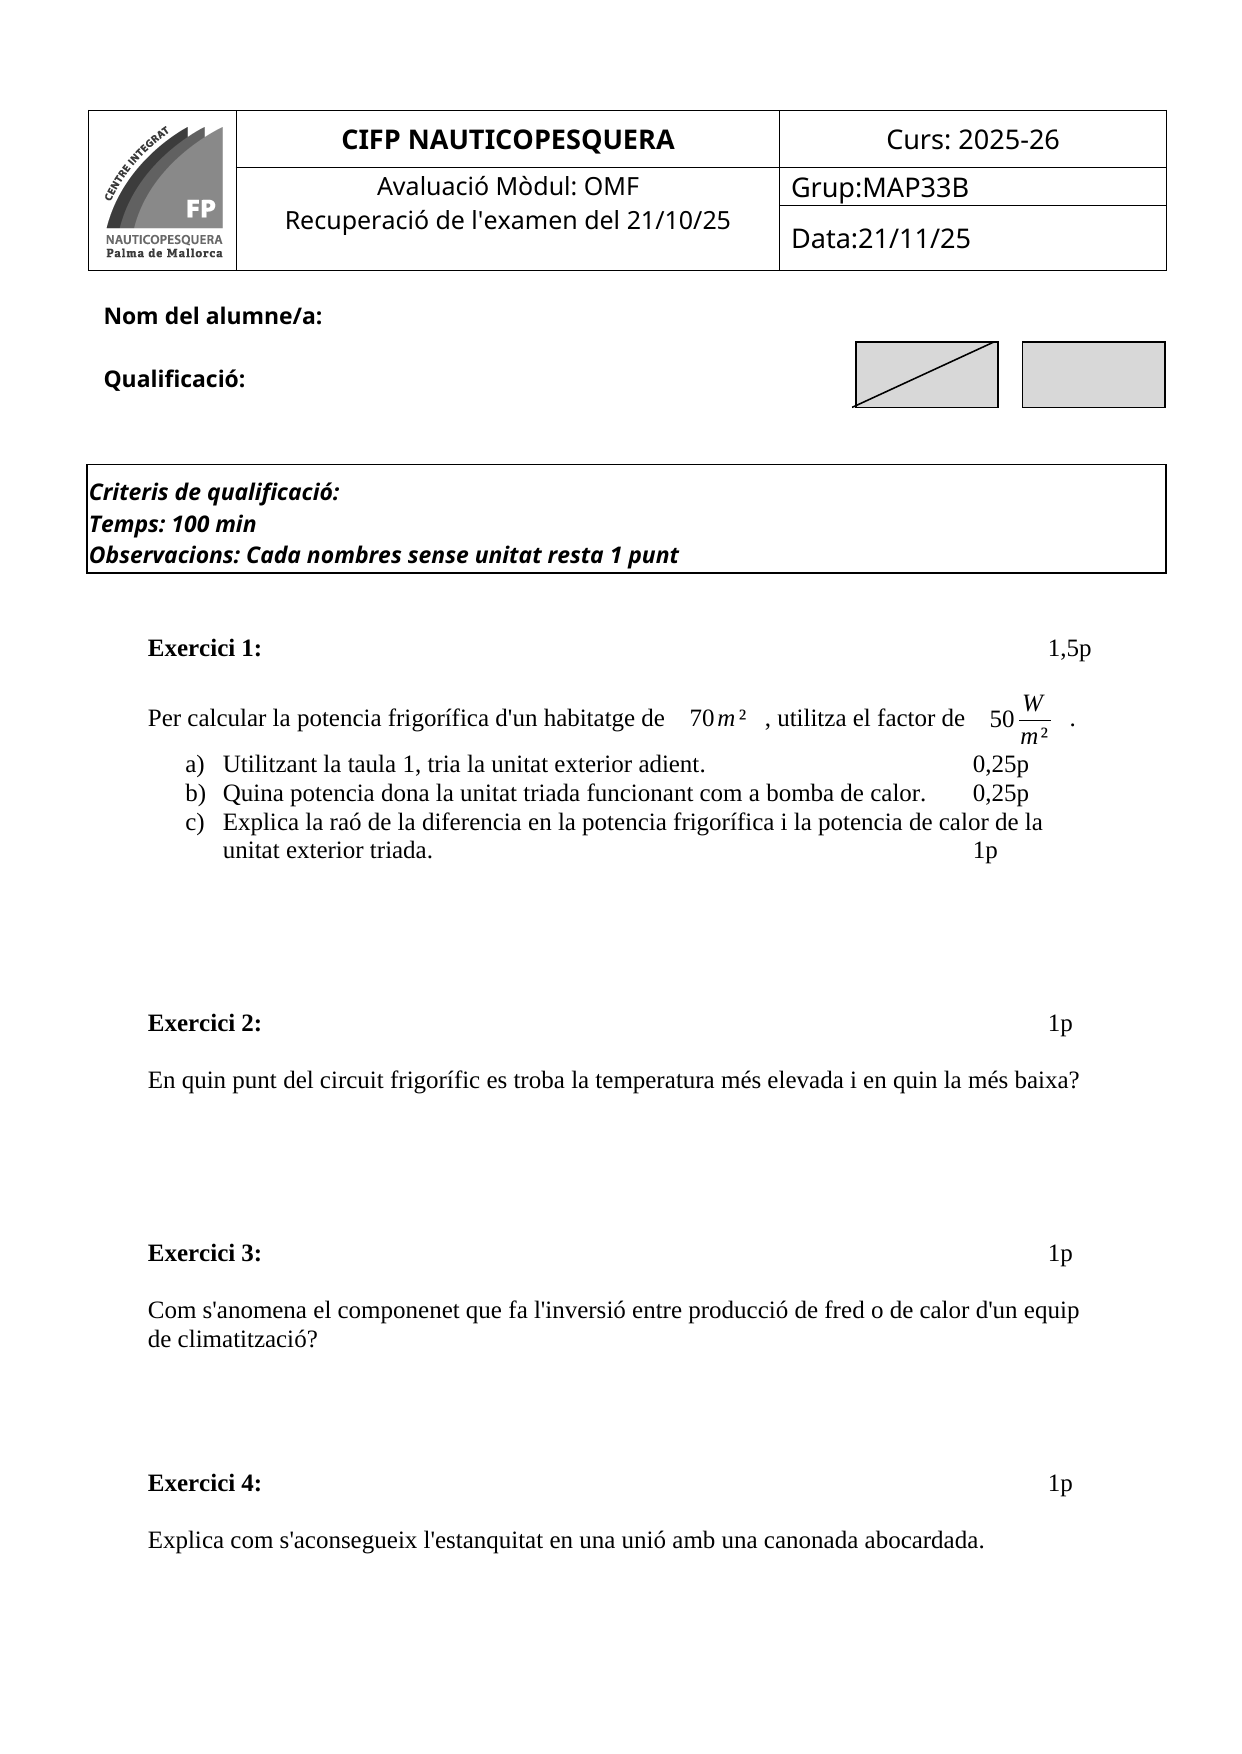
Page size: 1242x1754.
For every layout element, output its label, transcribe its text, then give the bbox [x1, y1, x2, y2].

picture [100, 116, 229, 265]
text Nom del alumne/a: [103, 300, 1094, 331]
text Temps: 100 min [89, 508, 1094, 539]
text Exercici 2: 1p [148, 1008, 1094, 1037]
text [999, 363, 1022, 394]
list Utilitzant la taula 1, tria la unitat exterior adient. 0,25p [185, 749, 1094, 778]
text Exercici 4: 1p [148, 1468, 1094, 1497]
text Exercici 1: 1,5p [148, 633, 1094, 661]
text Observacions: Cada nombres sense unitat resta 1 punt [89, 539, 1094, 570]
text Qualificació: [103, 363, 855, 394]
text Com s'anomena el componenet que fa l'inversió entre producció de fred o de calor d'un equip de climatització? [148, 1295, 1094, 1353]
list Quina potencia dona la unitat triada funcionant com a bomba de calor. 0,25p [185, 778, 1094, 807]
text Exercici 3: 1p [148, 1238, 1094, 1267]
text Explica com s'aconsegueix l'estanquitat en una unió amb una canonada abocardada. [148, 1525, 1094, 1554]
text En quin punt del circuit frigorífic es troba la temperatura més elevada i en quin la més baixa? [148, 1065, 1094, 1094]
text Per calcular la potencia frigorífica d'un habitatge de , utilitza el factor de . [148, 690, 1094, 749]
text Criteris de qualificació: [89, 476, 1094, 508]
list Explica la raó de la diferencia en la potencia frigorífica i la potencia de calor de la unitat exterior triada. 1p [185, 807, 1094, 864]
